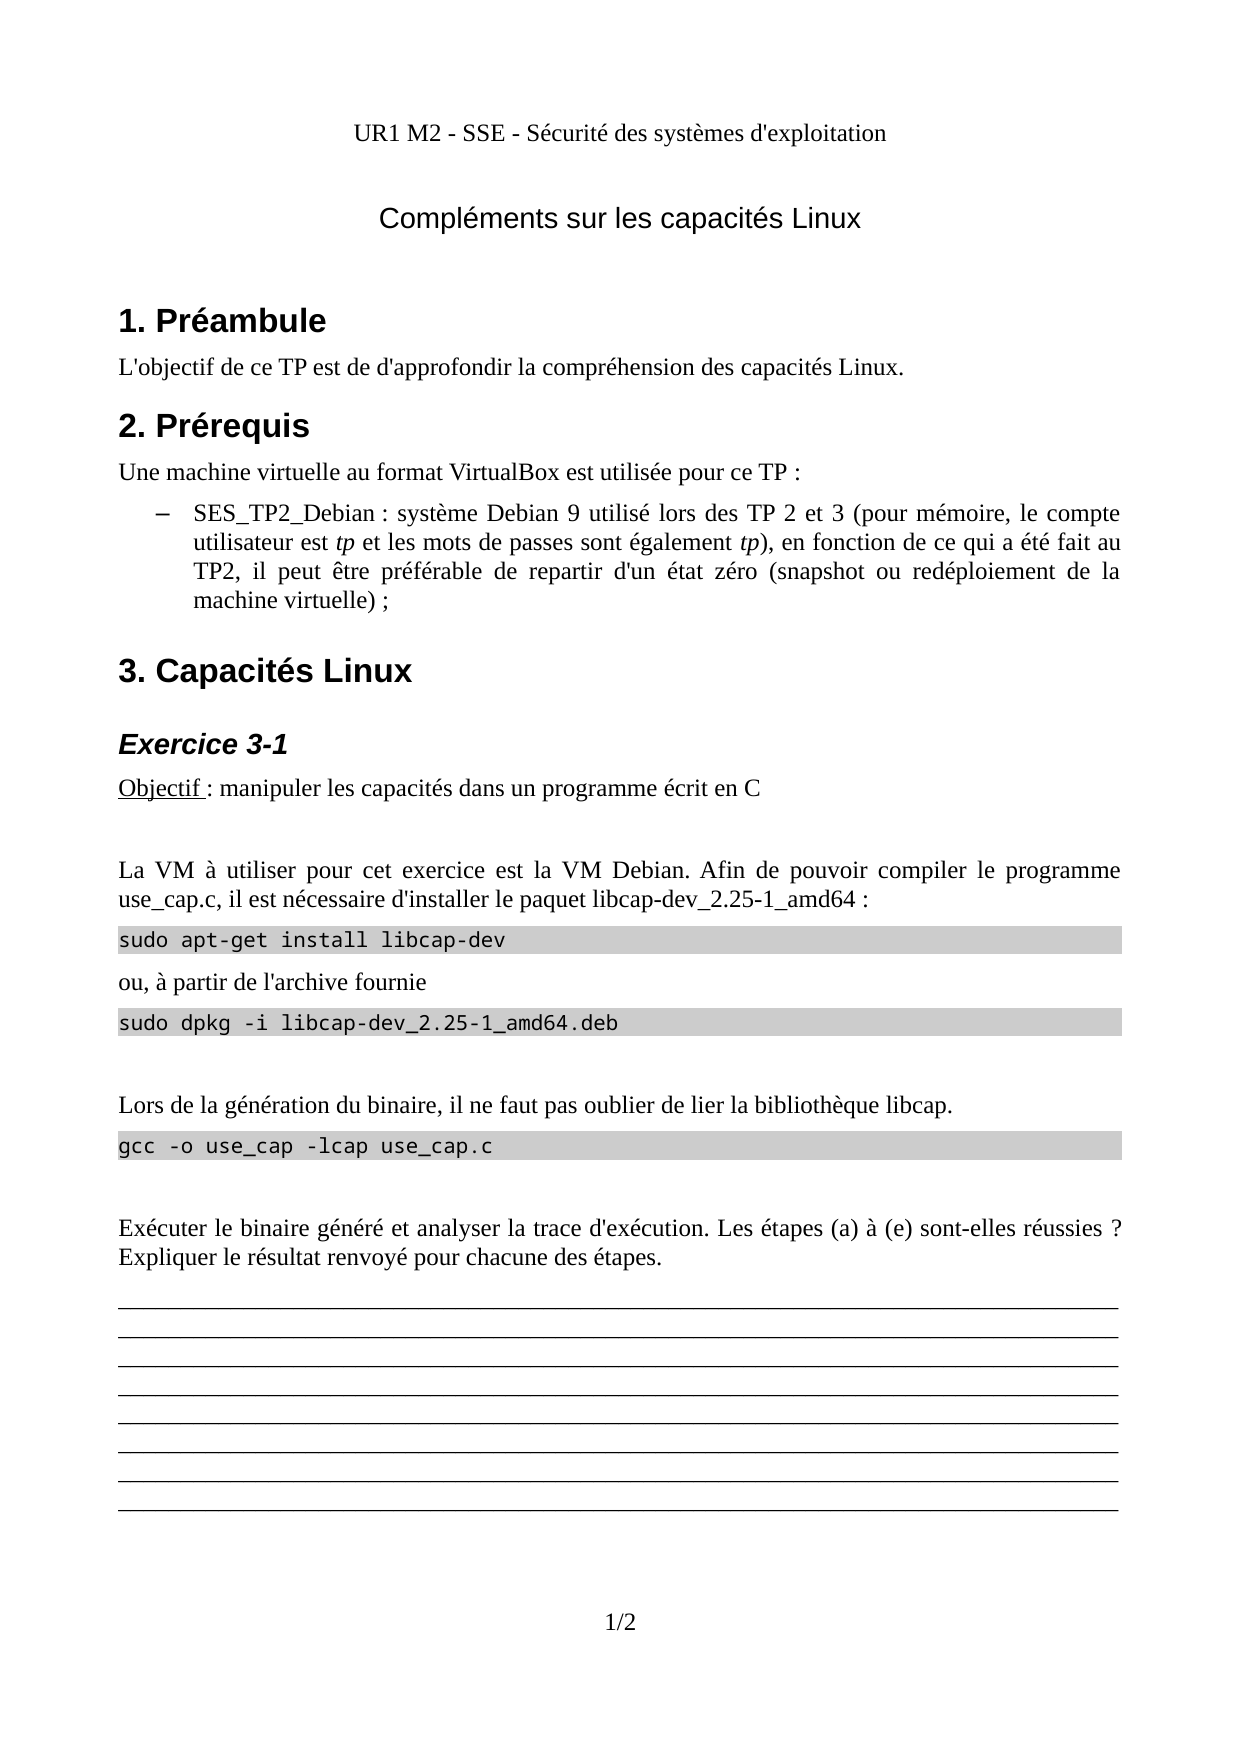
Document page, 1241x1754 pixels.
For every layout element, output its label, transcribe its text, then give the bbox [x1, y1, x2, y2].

text Lors de la génération du binaire, il ne faut pas oublier de lier la bibliothèque libcap. [118, 1090, 1122, 1119]
text Une machine virtuelle au format VirtualBox est utilisée pour ce TP : [118, 457, 1122, 486]
subtitle 3. Capacités Linux [118, 651, 1122, 689]
text gcc -o use_cap -lcap use_cap.c [118, 1131, 1122, 1160]
text sudo apt-get install libcap-dev [118, 926, 1122, 954]
subtitle 1. Préambule [118, 301, 1122, 340]
text Objectif : manipuler les capacités dans un programme écrit en C [118, 773, 1122, 802]
subtitle 2. Prérequis [118, 406, 1122, 445]
text La VM à utiliser pour cet exercice est la VM Debian. Afin de pouvoir compiler le programme use_cap.c, il est nécessaire d'installer le paquet libcap-dev_2.25-1_amd64 : [118, 856, 1122, 913]
text ________________________________________________________________________________________________________________________________________________________________________________________________________________________________________________________________________________________________________________________________ [118, 1283, 1122, 1398]
text sudo dpkg -i libcap-dev_2.25-1_amd64.deb [118, 1008, 1122, 1036]
text Exécuter le binaire généré et analyser la trace d'exécution. Les étapes (a) à (e) sont-elles réussies ? Expliquer le résultat renvoyé pour chacune des étapes. [118, 1213, 1122, 1271]
subtitle Compléments sur les capacités Linux [118, 201, 1122, 235]
subtitle Exercice 3-1 [118, 727, 1122, 761]
text L'objectif de ce TP est de d'approfondir la compréhension des capacités Linux. [118, 352, 1122, 381]
list SES_TP2_Debian : système Debian 9 utilisé lors des TP 2 et 3 (pour mémoire, le compte utilisateur est tp et les mots de passes sont également tp), en fonction de ce qui a été fait au TP2, il peut être préférable de repartir d'un état zéro (snapshot ou redéploiement de la machine virtuelle) ; [156, 498, 1122, 613]
text ________________________________________________________________________________________________________________________________________________________________ [118, 1456, 1122, 1513]
text ou, à partir de l'archive fournie [118, 967, 1122, 995]
text ________________________________________________________________________________________________________________________________________________________________ [118, 1398, 1122, 1456]
